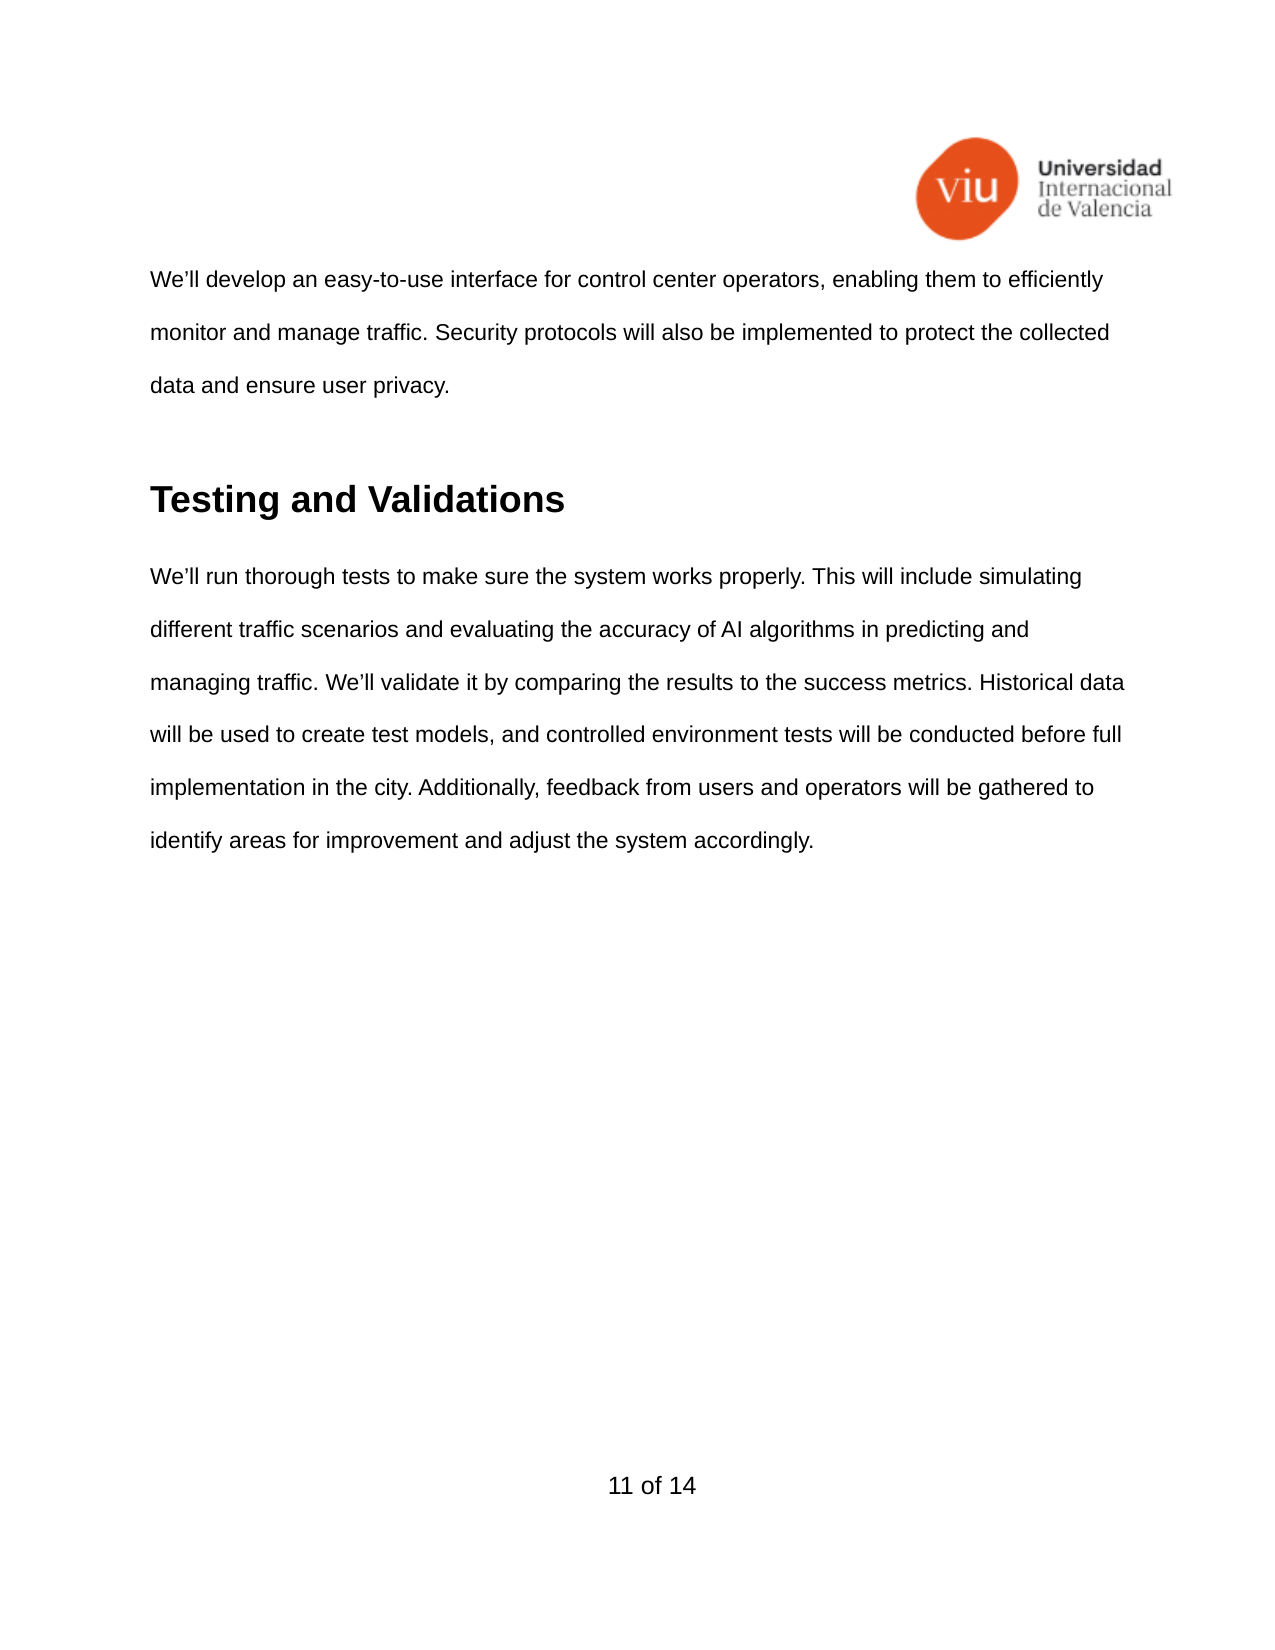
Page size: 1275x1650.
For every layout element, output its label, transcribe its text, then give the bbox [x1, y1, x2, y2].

picture [913, 134, 1175, 245]
text We’ll develop an easy-to-use interface for control center operators, enabling them to efficiently monitor and manage traffic. Security protocols will also be implemented to protect the collected data and ensure user privacy. [150, 266, 1125, 398]
text Testing and Validations [150, 477, 1125, 520]
text We’ll run thorough tests to make sure the system works properly. This will include simulating different traffic scenarios and evaluating the accuracy of AI algorithms in predicting and managing traffic. We’ll validate it by comparing the results to the success metrics. Historical data will be used to create test models, and controlled environment tests will be conducted before full implementation in the city. Additionally, feedback from users and operators will be gathered to identify areas for improvement and adjust the system accordingly. [150, 563, 1125, 853]
